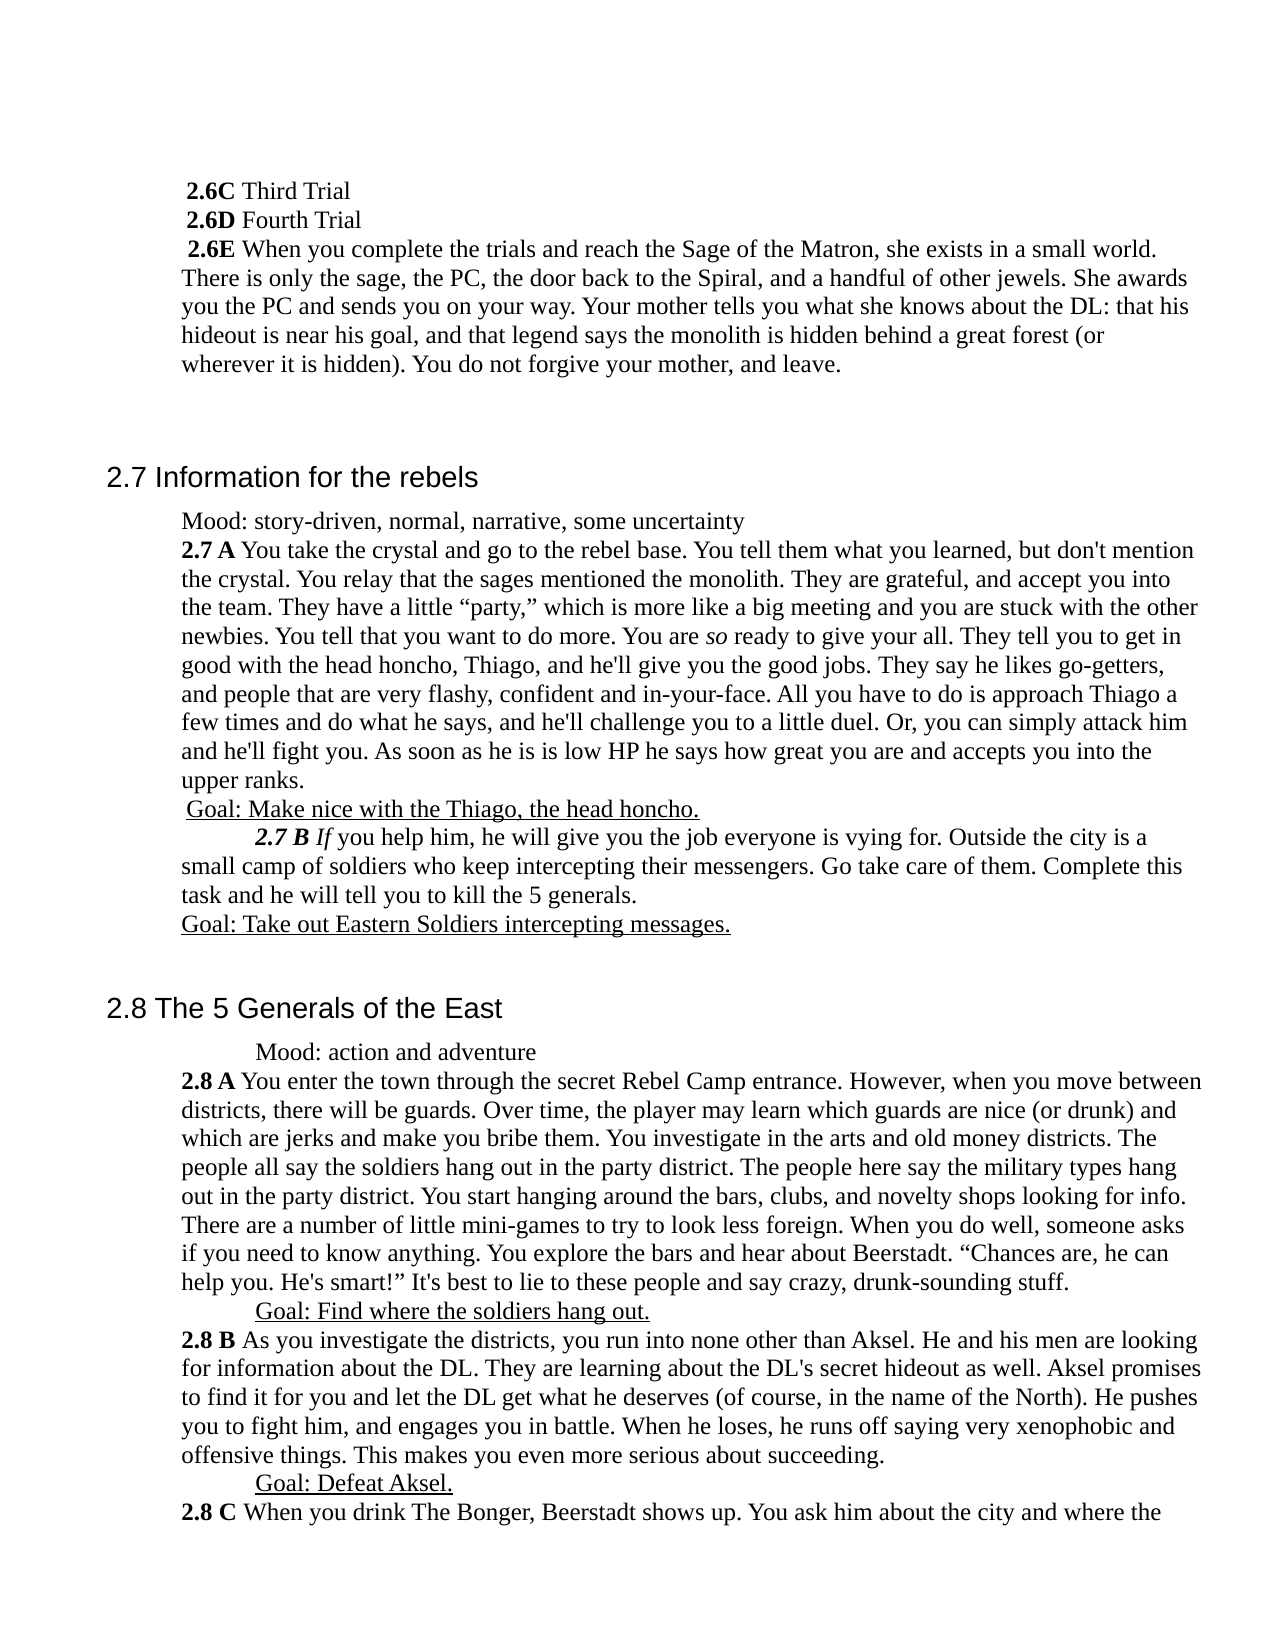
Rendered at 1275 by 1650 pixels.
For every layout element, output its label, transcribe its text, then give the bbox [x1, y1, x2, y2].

text 2.8 B As you investigate the districts, you run into none other than Aksel. He and his men are looking for information about the DL. They are learning about the DL's secret hideout as well. Aksel promises to find it for you and let the DL get what he deserves (of course, in the name of the North). He pushes you to fight him, and engages you in battle. When he loses, he runs off saying very xenophobic and offensive things. This makes you even more serious about succeeding. [181, 1325, 1202, 1468]
subtitle 2.7 Information for the rebels [106, 460, 1202, 494]
text 2.8 A You enter the town through the secret Rebel Camp entrance. However, when you move between districts, there will be guards. Over time, the player may learn which guards are nice (or drunk) and which are jerks and make you bribe them. You investigate in the arts and old money districts. The people all say the soldiers hang out in the party district. The people here say the military types hang out in the party district. You start hanging around the bars, clubs, and novelty shops looking for info. There are a number of little mini-games to try to look less foreign. When you do well, someone asks if you need to know anything. You explore the bars and hear about Beerstadt. “Chances are, he can help you. He's smart!” It's best to lie to these people and say crazy, drunk-sounding stuff. [181, 1066, 1202, 1296]
text 2.7 B If you help him, he will give you the job everyone is vying for. Outside the city is a small camp of soldiers who keep intercepting their messengers. Go take care of them. Complete this task and he will tell you to kill the 5 generals. [181, 822, 1202, 909]
subtitle 2.8 The 5 Generals of the East [106, 991, 1202, 1025]
text Mood: action and adventure [181, 1037, 1202, 1066]
text 2.6E When you complete the trials and reach the Sage of the Matron, she exists in a small world. There is only the sage, the PC, the door back to the Spiral, and a handful of other jewels. She awards you the PC and sends you on your way. Your mother tells you what she knows about the DL: that his hideout is near his goal, and that legend says the monolith is hidden behind a great forest (or wherever it is hidden). You do not forgive your mother, and leave. [181, 234, 1202, 378]
text Mood: story-driven, normal, narrative, some uncertainty [181, 506, 1202, 535]
text Goal: Make nice with the Thiago, the head honcho. [112, 794, 1202, 822]
text Goal: Take out Eastern Soldiers intercepting messages. [181, 909, 1202, 937]
text Goal: Defeat Aksel. [181, 1468, 1202, 1497]
text 2.7 A You take the crystal and go to the rebel base. You tell them what you learned, but don't mention the crystal. You relay that the sages mentioned the monolith. They are grateful, and accept you into the team. They have a little “party,” which is more like a big meeting and you are stuck with the other newbies. You tell that you want to do more. You are so ready to give your all. They tell you to get in good with the head honcho, Thiago, and he'll give you the good jobs. They say he likes go-getters, and people that are very flashy, confident and in-your-face. All you have to do is approach Thiago a few times and do what he says, and he'll challenge you to a little duel. Or, you can simply attack him and he'll fight you. As soon as he is is low HP he says how great you are and accepts you into the upper ranks. [181, 535, 1202, 794]
text Goal: Find where the soldiers hang out. [181, 1296, 1202, 1325]
text 2.8 C When you drink The Bonger, Beerstadt shows up. You ask him about the city and where the [181, 1497, 1202, 1526]
text 2.6C Third Trial [112, 176, 1202, 205]
text 2.6D Fourth Trial [112, 205, 1202, 234]
